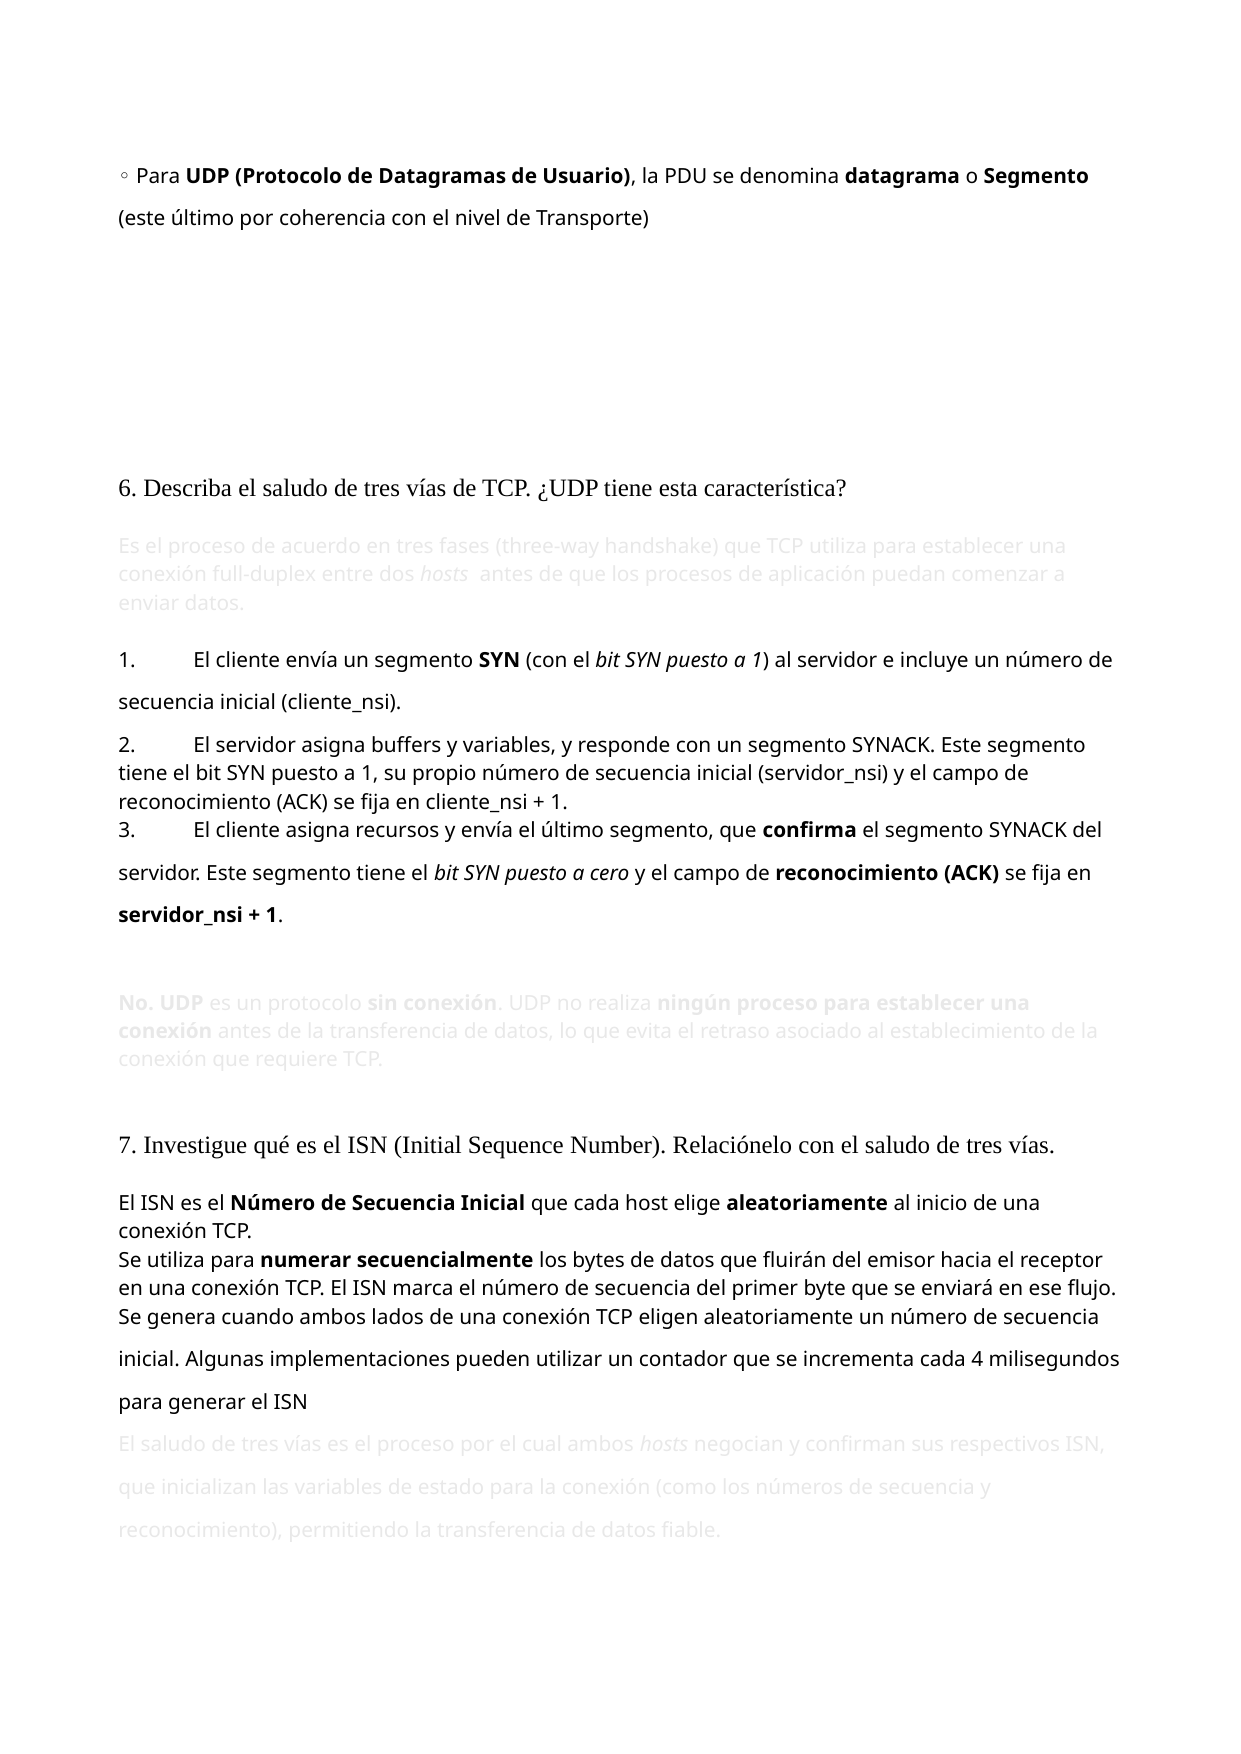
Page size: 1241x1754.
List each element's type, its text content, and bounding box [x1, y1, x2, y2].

list El cliente asigna recursos y envía el último segmento, que confirma el segmento SYNACK del servidor. Este segmento tiene el bit SYN puesto a cero y el campo de reconocimiento (ACK) se fija en servidor_nsi + 1. [118, 815, 1122, 929]
list El servidor asigna buffers y variables, y responde con un segmento SYNACK. Este segmento tiene el bit SYN puesto a 1, su propio número de secuencia inicial (servidor_nsi) y el campo de reconocimiento (ACK) se fija en cliente_nsi + 1. [118, 730, 1122, 815]
list El cliente envía un segmento SYN (con el bit SYN puesto a 1) al servidor e incluye un número de secuencia inicial (cliente_nsi). [118, 645, 1122, 716]
text El ISN es el Número de Secuencia Inicial que cada host elige aleatoriamente al inicio de una conexión TCP. [118, 1188, 1122, 1245]
text 6. Describa el saludo de tres vías de TCP. ¿UDP tiene esta característica? [118, 473, 1122, 502]
text No. UDP es un protocolo sin conexión. UDP no realiza ningún proceso para establecer una conexión antes de la transferencia de datos, lo que evita el retraso asociado al establecimiento de la conexión que requiere TCP. [118, 988, 1122, 1073]
text Es el proceso de acuerdo en tres fases (three-way handshake) que TCP utiliza para establecer una conexión full-duplex entre dos hosts antes de que los procesos de aplicación puedan comenzar a enviar datos. [118, 531, 1122, 616]
text Se genera cuando ambos lados de una conexión TCP eligen aleatoriamente un número de secuencia inicial. Algunas implementaciones pueden utilizar un contador que se incrementa cada 4 milisegundos para generar el ISN [118, 1302, 1122, 1415]
text El saludo de tres vías es el proceso por el cual ambos hosts negocian y confirman sus respectivos ISN, que inicializan las variables de estado para la conexión (como los números de secuencia y reconocimiento), permitiendo la transferencia de datos fiable. [118, 1429, 1122, 1543]
text ◦ Para UDP (Protocolo de Datagramas de Usuario), la PDU se denomina datagrama o Segmento (este último por coherencia con el nivel de Transporte) [118, 161, 1122, 232]
text 7. Investigue qué es el ISN (Initial Sequence Number). Relaciónelo con el saludo de tres vías. [118, 1131, 1122, 1159]
text Se utiliza para numerar secuencialmente los bytes de datos que fluirán del emisor hacia el receptor en una conexión TCP. El ISN marca el número de secuencia del primer byte que se enviará en ese flujo. [118, 1245, 1122, 1302]
